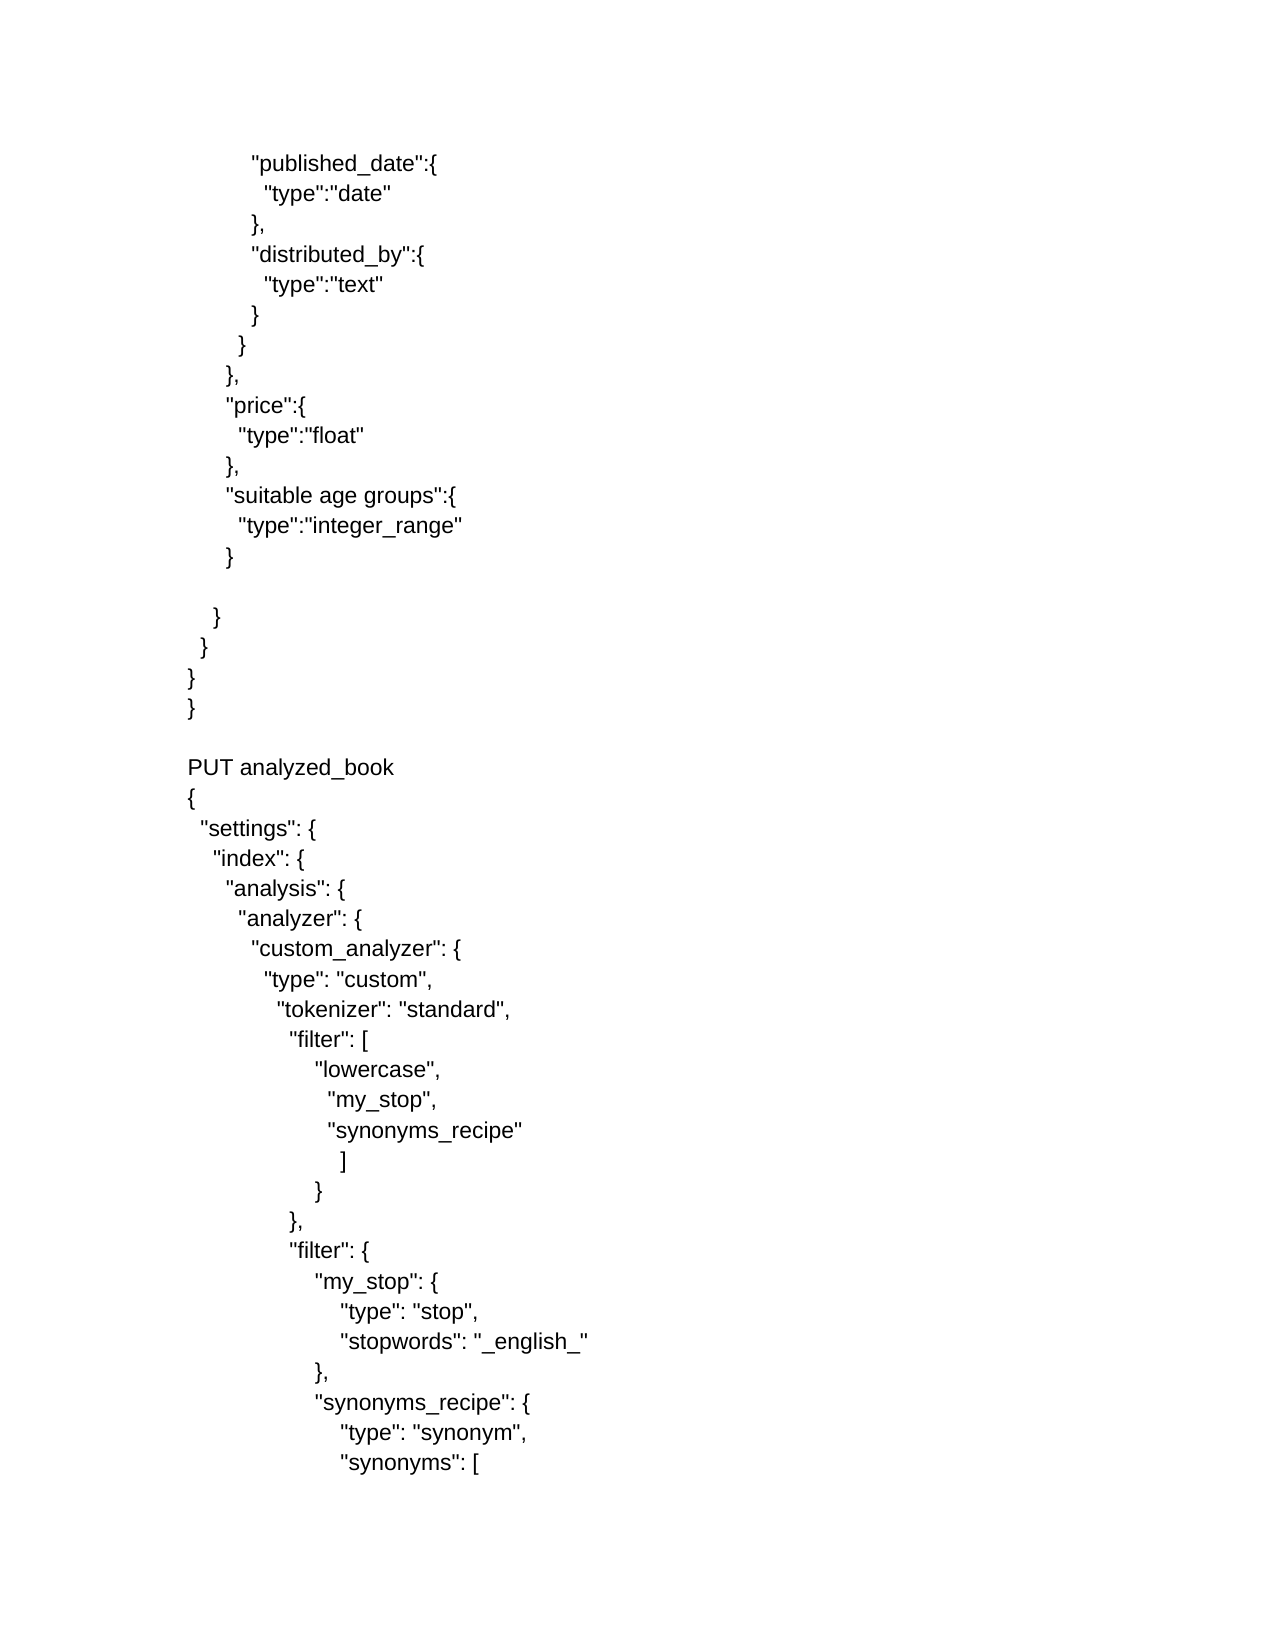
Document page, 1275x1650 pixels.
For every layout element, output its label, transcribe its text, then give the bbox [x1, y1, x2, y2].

text } [187, 301, 1125, 327]
text "lowercase", [187, 1056, 1125, 1083]
text } [187, 663, 1125, 690]
text "custom_analyzer": { [187, 935, 1125, 962]
text } [187, 694, 1125, 720]
text "distributed_by":{ [187, 241, 1125, 267]
text "analyzer": { [187, 905, 1125, 932]
text "type":"float" [187, 422, 1125, 448]
text "stopwords": "_english_" [187, 1328, 1125, 1354]
text "synonyms": [ [187, 1449, 1125, 1475]
text "type":"date" [187, 180, 1125, 207]
text }, [187, 1358, 1125, 1385]
text "type":"text" [187, 271, 1125, 297]
text } [187, 1177, 1125, 1203]
text }, [187, 452, 1125, 478]
text "price":{ [187, 392, 1125, 418]
text "type": "custom", [187, 966, 1125, 992]
text PUT analyzed_book [187, 754, 1125, 781]
text }, [187, 210, 1125, 237]
text "index": { [187, 845, 1125, 871]
text ] [187, 1147, 1125, 1173]
text "synonyms_recipe": { [187, 1388, 1125, 1415]
text } [187, 633, 1125, 660]
text "type": "stop", [187, 1298, 1125, 1324]
text "published_date":{ [187, 150, 1125, 176]
text "type":"integer_range" [187, 512, 1125, 539]
text "filter": [ [187, 1026, 1125, 1052]
text "my_stop": { [187, 1268, 1125, 1294]
text "type": "synonym", [187, 1419, 1125, 1445]
text }, [187, 361, 1125, 388]
text }, [187, 1207, 1125, 1234]
text } [187, 331, 1125, 358]
text "settings": { [187, 814, 1125, 841]
text "suitable age groups":{ [187, 482, 1125, 509]
text "tokenizer": "standard", [187, 996, 1125, 1022]
text "my_stop", [187, 1086, 1125, 1113]
text "synonyms_recipe" [187, 1117, 1125, 1143]
text "analysis": { [187, 875, 1125, 901]
text } [187, 603, 1125, 629]
text "filter": { [187, 1237, 1125, 1264]
text { [187, 784, 1125, 811]
text } [187, 543, 1125, 569]
